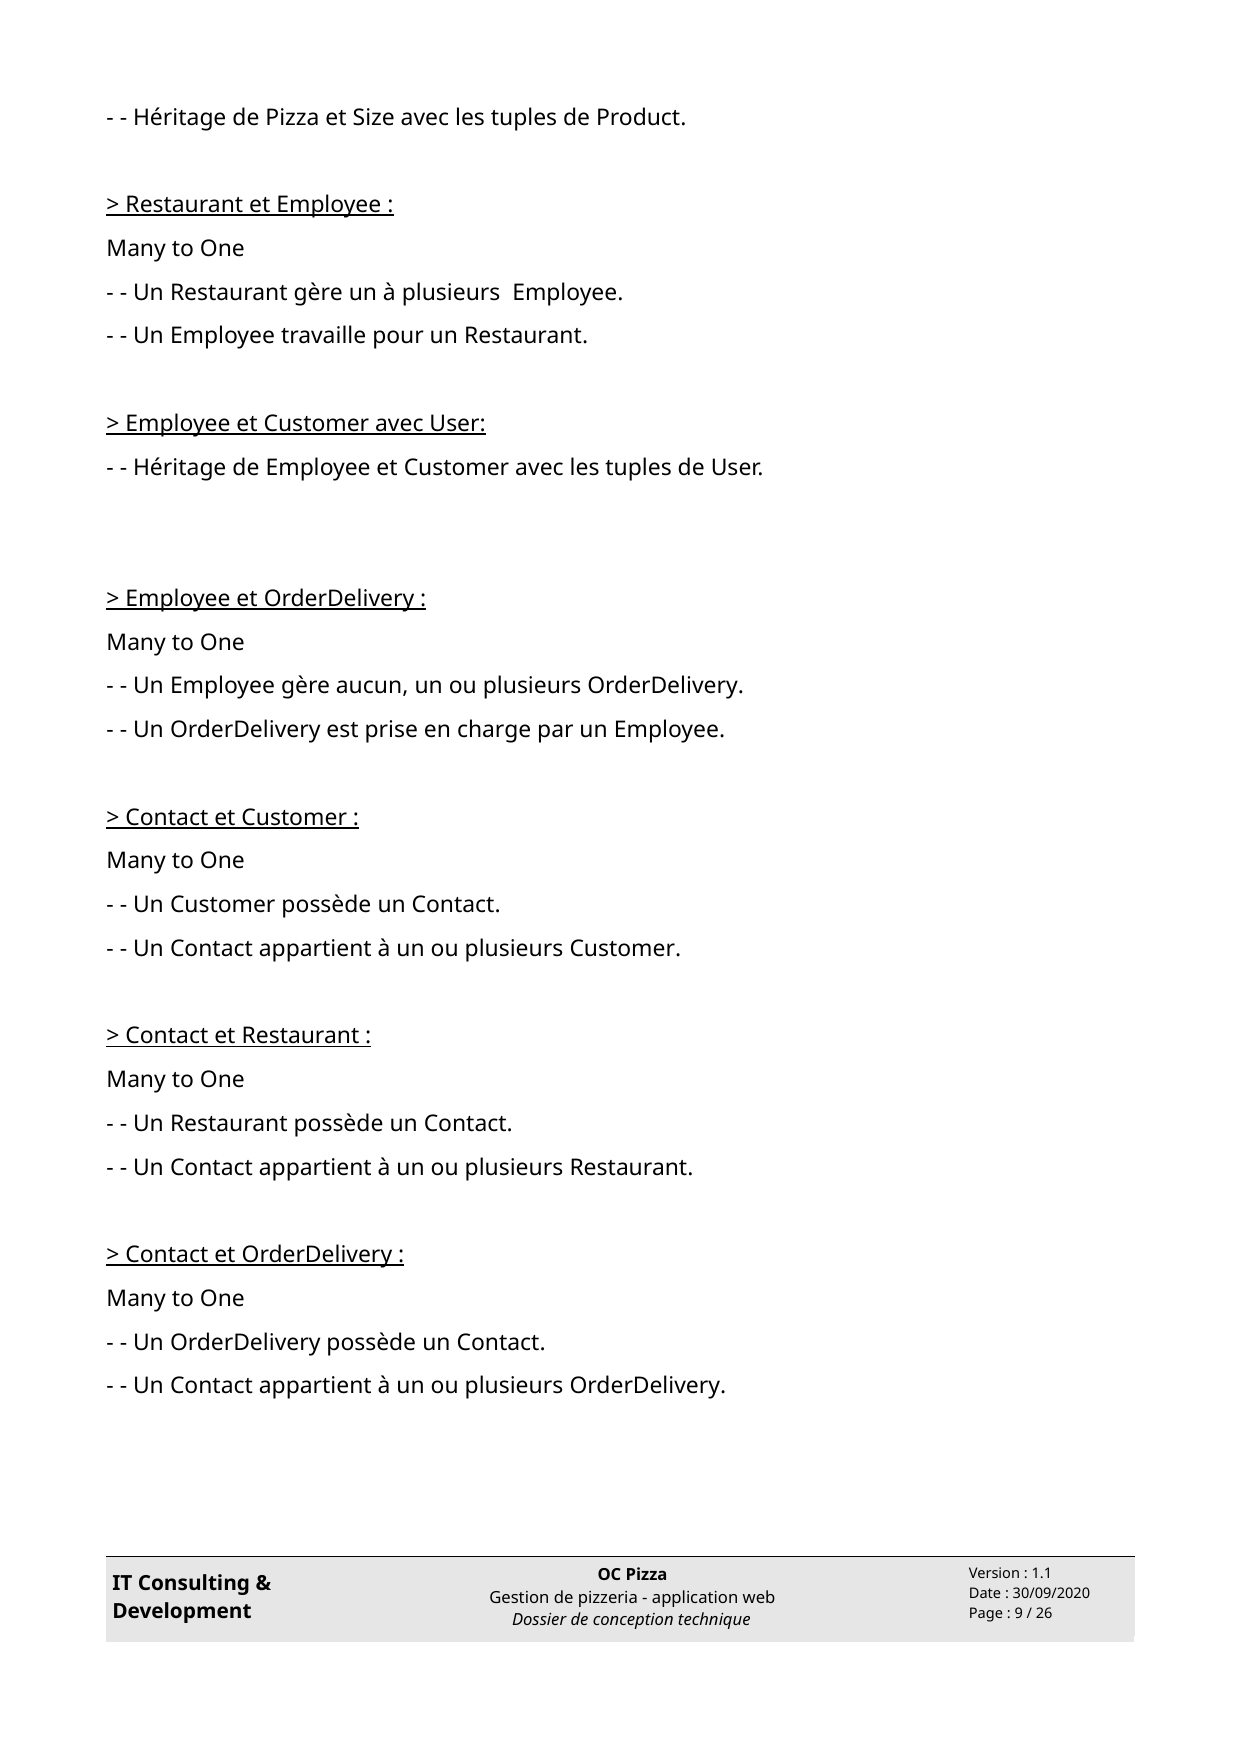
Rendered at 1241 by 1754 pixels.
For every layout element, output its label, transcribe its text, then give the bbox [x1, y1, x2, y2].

text - - Héritage de Pizza et Size avec les tuples de Product. [106, 100, 1134, 132]
text > Contact et Restaurant : [106, 1019, 1134, 1050]
text > Restaurant et Employee : [106, 188, 1134, 219]
text > Employee et OrderDelivery : [106, 582, 1134, 613]
text > Employee et Customer avec User: [106, 407, 1134, 438]
text - - Un Restaurant gère un à plusieurs Employee. [106, 275, 1134, 307]
text - - Héritage de Employee et Customer avec les tuples de User. [106, 450, 1134, 482]
text Many to One [106, 844, 1134, 875]
text Many to One [106, 1063, 1134, 1094]
text - - Un OrderDelivery est prise en charge par un Employee. [106, 713, 1134, 744]
text - - Un Contact appartient à un ou plusieurs Customer. [106, 932, 1134, 963]
text - - Un Employee travaille pour un Restaurant. [106, 319, 1134, 350]
text Many to One [106, 1282, 1134, 1313]
text - - Un Employee gère aucun, un ou plusieurs OrderDelivery. [106, 669, 1134, 700]
text > Contact et OrderDelivery : [106, 1238, 1134, 1269]
text Many to One [106, 625, 1134, 657]
text Many to One [106, 232, 1134, 263]
text - - Un Customer possède un Contact. [106, 888, 1134, 919]
text > Contact et Customer : [106, 800, 1134, 832]
text - - Un Contact appartient à un ou plusieurs Restaurant. [106, 1150, 1134, 1182]
text - - Un Restaurant possède un Contact. [106, 1107, 1134, 1138]
text - - Un OrderDelivery possède un Contact. [106, 1325, 1134, 1357]
text - - Un Contact appartient à un ou plusieurs OrderDelivery. [106, 1369, 1134, 1400]
